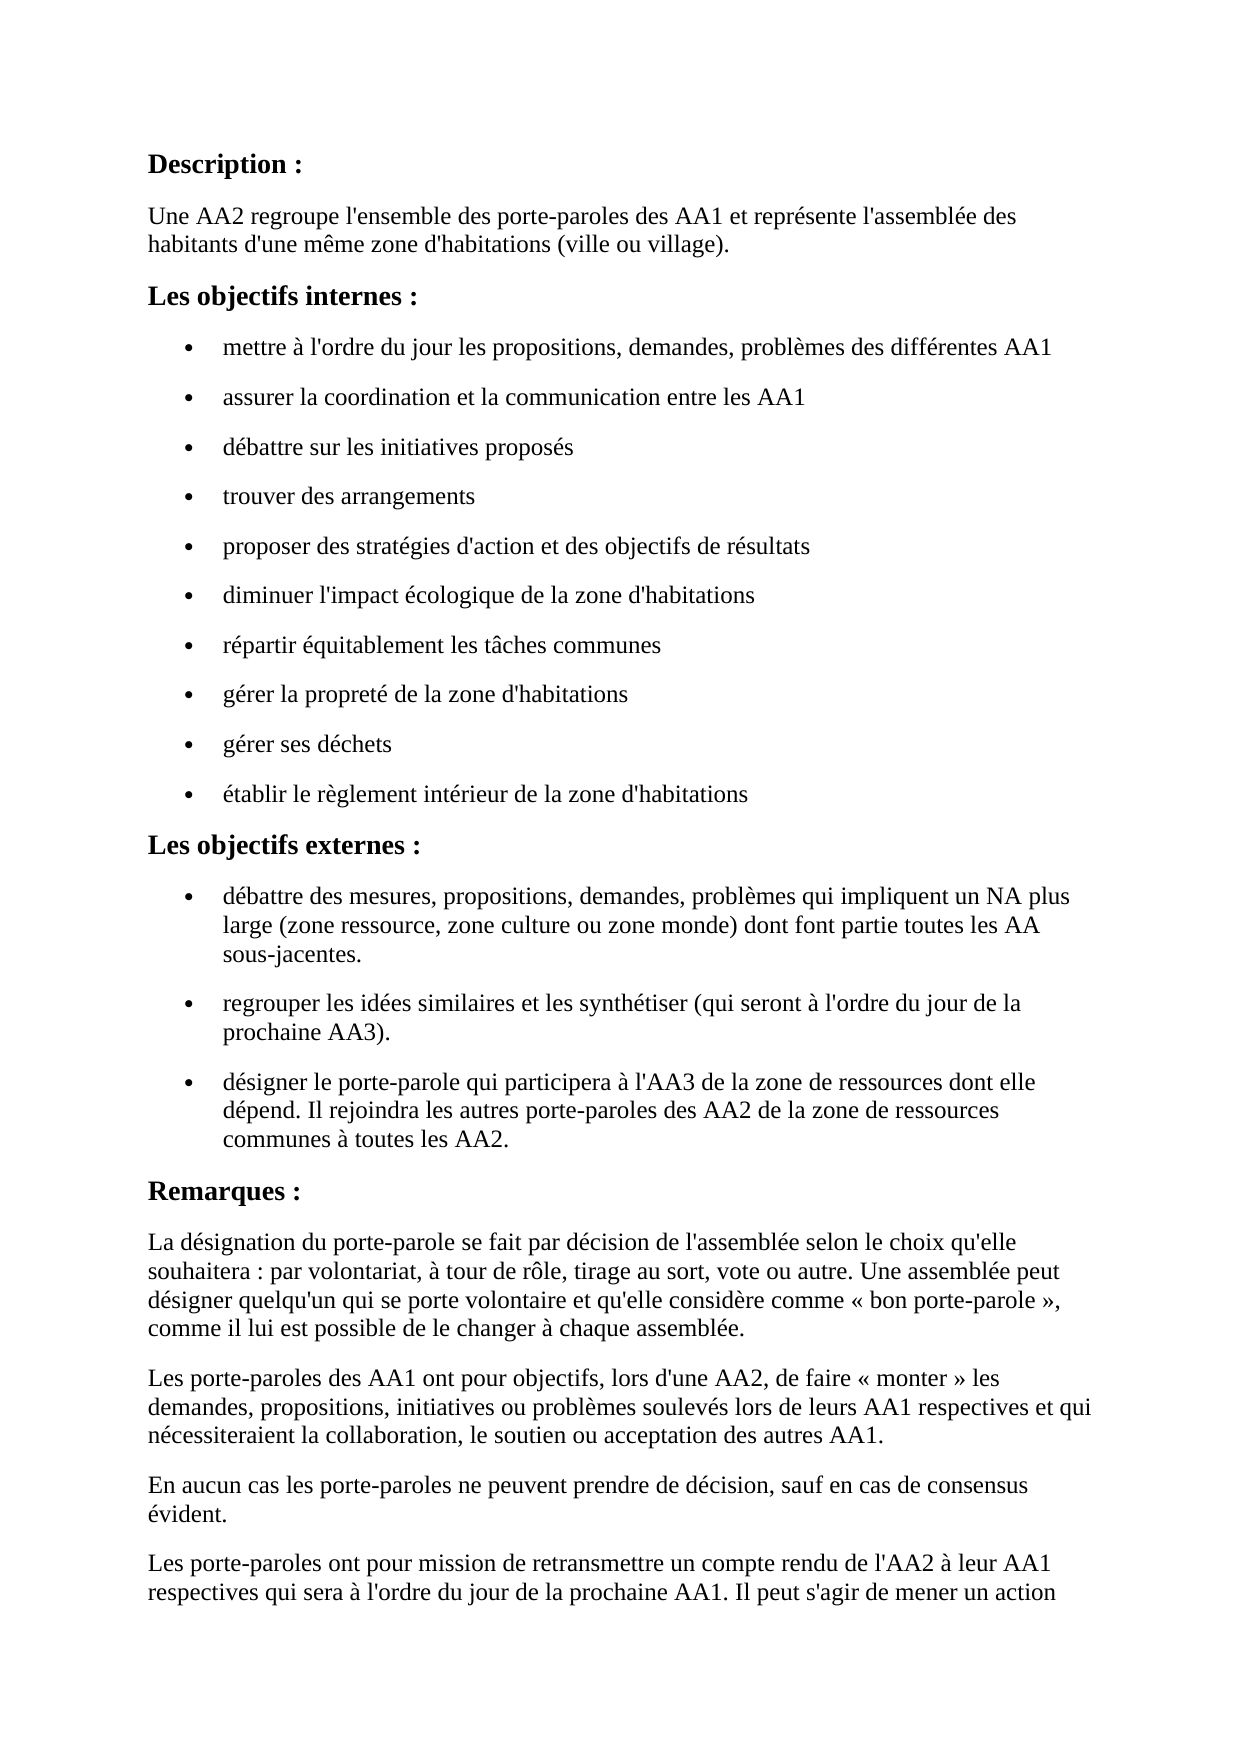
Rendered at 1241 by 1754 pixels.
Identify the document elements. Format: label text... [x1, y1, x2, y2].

subtitle Les objectifs externes : [148, 828, 1093, 861]
text La désignation du porte-parole se fait par décision de l'assemblée selon le choix qu'elle souhaitera : par volontariat, à tour de rôle, tirage au sort, vote ou autre. Une assemblée peut désigner quelqu'un qui se porte volontaire et qu'elle considère comme « bon porte-parole », comme il lui est possible de le changer à chaque assemblée. [148, 1227, 1093, 1342]
list assurer la coordination et la communication entre les AA1 [185, 382, 1093, 411]
subtitle Description : [148, 148, 1093, 180]
text Les porte-paroles ont pour mission de retransmettre un compte rendu de l'AA2 à leur AA1 respectives qui sera à l'ordre du jour de la prochaine AA1. Il peut s'agir de mener un action [148, 1548, 1093, 1606]
list établir le règlement intérieur de la zone d'habitations [185, 779, 1093, 807]
list mettre à l'ordre du jour les propositions, demandes, problèmes des différentes AA1 [185, 332, 1093, 361]
subtitle Les objectifs internes : [148, 279, 1093, 312]
text En aucun cas les porte-paroles ne peuvent prendre de décision, sauf en cas de consensus évident. [148, 1470, 1093, 1528]
list débattre sur les initiatives proposés [185, 432, 1093, 460]
list diminuer l'impact écologique de la zone d'habitations [185, 580, 1093, 609]
list regrouper les idées similaires et les synthétiser (qui seront à l'ordre du jour de la prochaine AA3). [185, 988, 1093, 1046]
list trouver des arrangements [185, 481, 1093, 510]
list gérer ses déchets [185, 729, 1093, 758]
subtitle Remarques : [148, 1174, 1093, 1206]
list répartir équitablement les tâches communes [185, 630, 1093, 659]
text Une AA2 regroupe l'ensemble des porte-paroles des AA1 et représente l'assemblée des habitants d'une même zone d'habitations (ville ou village). [148, 201, 1093, 258]
list gérer la propreté de la zone d'habitations [185, 679, 1093, 708]
list proposer des stratégies d'action et des objectifs de résultats [185, 531, 1093, 559]
text Les porte-paroles des AA1 ont pour objectifs, lors d'une AA2, de faire « monter » les demandes, propositions, initiatives ou problèmes soulevés lors de leurs AA1 respectives et qui nécessiteraient la collaboration, le soutien ou acceptation des autres AA1. [148, 1363, 1093, 1449]
list débattre des mesures, propositions, demandes, problèmes qui impliquent un NA plus large (zone ressource, zone culture ou zone monde) dont font partie toutes les AA sous-jacentes. [185, 881, 1093, 968]
list désigner le porte-parole qui participera à l'AA3 de la zone de ressources dont elle dépend. Il rejoindra les autres porte-paroles des AA2 de la zone de ressources communes à toutes les AA2. [185, 1067, 1093, 1153]
